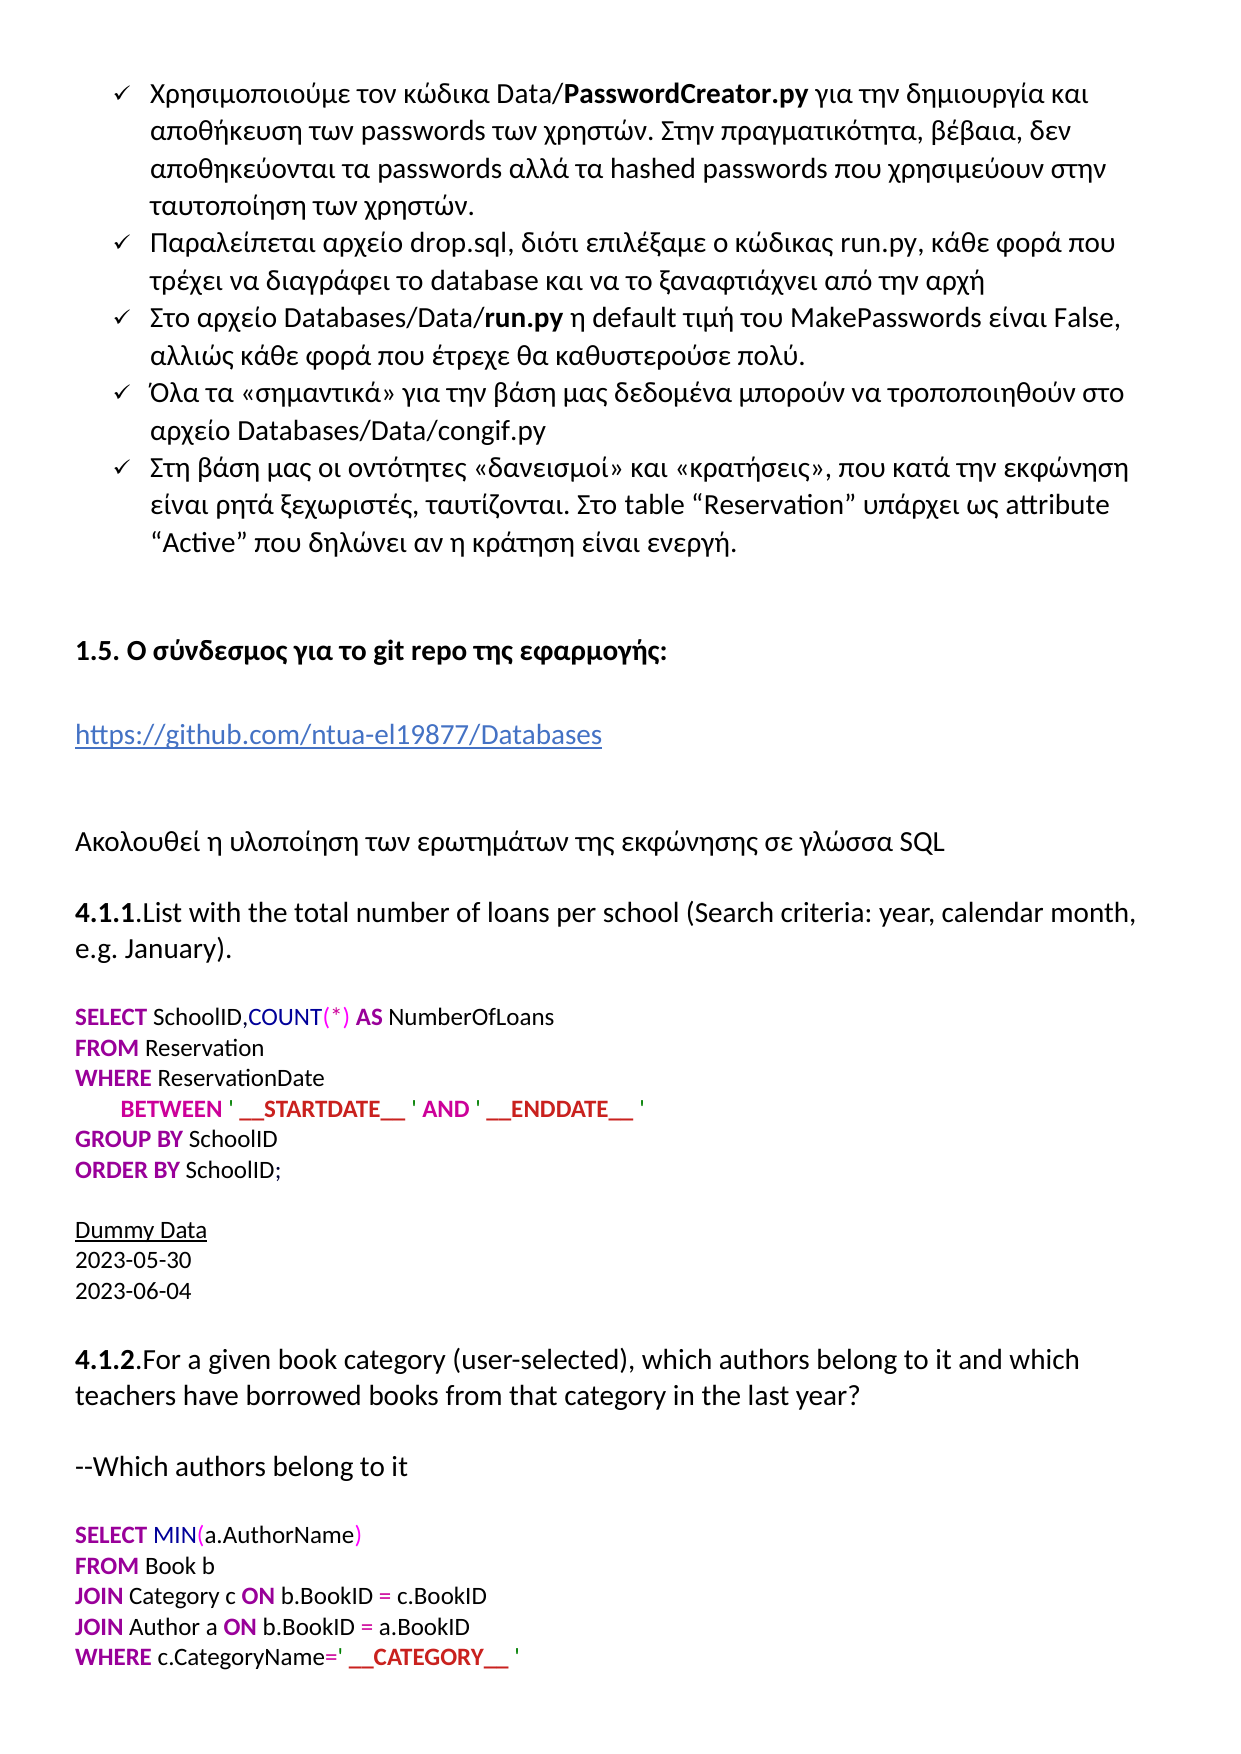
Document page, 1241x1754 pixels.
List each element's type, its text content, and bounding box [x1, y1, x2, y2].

list Παραλείπεται αρχείο drop.sql, διότι επιλέξαμε ο κώδικας run.py, κάθε φορά που τρέχει να διαγράφει το database και να το ξαναφτιάχνει από την αρχή [112, 224, 1165, 298]
text 2023-05-30 [75, 1244, 1165, 1275]
list Χρησιμοποιούμε τον κώδικα Data/PasswordCreator.py για την δημιουργία και αποθήκευση των passwords των χρηστών. Στην πραγματικότητα, βέβαια, δεν αποθηκεύονται τα passwords αλλά τα hashed passwords που χρησιμεύουν στην ταυτοποίηση των χρηστών. [112, 75, 1165, 223]
text Ακολουθεί η υλοποίηση των ερωτημάτων της εκφώνησης σε γλώσσα SQL [75, 823, 1165, 859]
text SELECT MIN(a.AuthorName) [75, 1519, 1165, 1550]
text FROM Book b [75, 1550, 1165, 1580]
text JOIN Author a ON b.BookID = a.BookID [75, 1611, 1165, 1641]
text --Which authors belong to it [75, 1448, 1165, 1484]
text BETWEEN ' __STARTDATE__ ' AND ' __ENDDATE__ ' [75, 1093, 1165, 1123]
text FROM Reservation [75, 1032, 1165, 1062]
text JOIN Category c ON b.BookID = c.BookID [75, 1580, 1165, 1611]
text 4.1.1.List with the total number of loans per school (Search criteria: year, calendar month, e.g. January). [75, 894, 1165, 966]
list Στη βάση μας οι οντότητες «δανεισμοί» και «κρατήσεις», που κατά την εκφώνηση είναι ρητά ξεχωριστές, ταυτίζονται. Στο table “Reservation” υπάρχει ως attribute “Active” που δηλώνει αν η κράτηση είναι ενεργή. [112, 449, 1165, 559]
list Όλα τα «σημαντικά» για την βάση μας δεδομένα μπορούν να τροποποιηθούν στο αρχείο Databases/Data/congif.py [112, 374, 1165, 447]
text WHERE c.CategoryName=' __CATEGORY__ ' [75, 1641, 1165, 1672]
text GROUP BY SchoolID [75, 1123, 1165, 1154]
text Dummy Data [75, 1214, 1165, 1244]
text 2023-06-04 [75, 1275, 1165, 1306]
text ORDER BY SchoolID; [75, 1154, 1165, 1184]
text SELECT SchoolID,COUNT(*) AS NumberOfLoans [75, 1001, 1165, 1032]
text WHERE ReservationDate [75, 1062, 1165, 1093]
text https://github.com/ntua-el19877/Databases [75, 716, 1165, 752]
list Στο αρχείο Databases/Data/run.py η default τιμή του MakePasswords είναι False, αλλιώς κάθε φορά που έτρεχε θα καθυστερούσε πολύ. [112, 299, 1165, 372]
text 4.1.2.For a given book category (user-selected), which authors belong to it and which teachers have borrowed books from that category in the last year? [75, 1341, 1165, 1412]
text 1.5. Ο σύνδεσμος για το git repo της εφαρμογής: [75, 632, 1165, 667]
